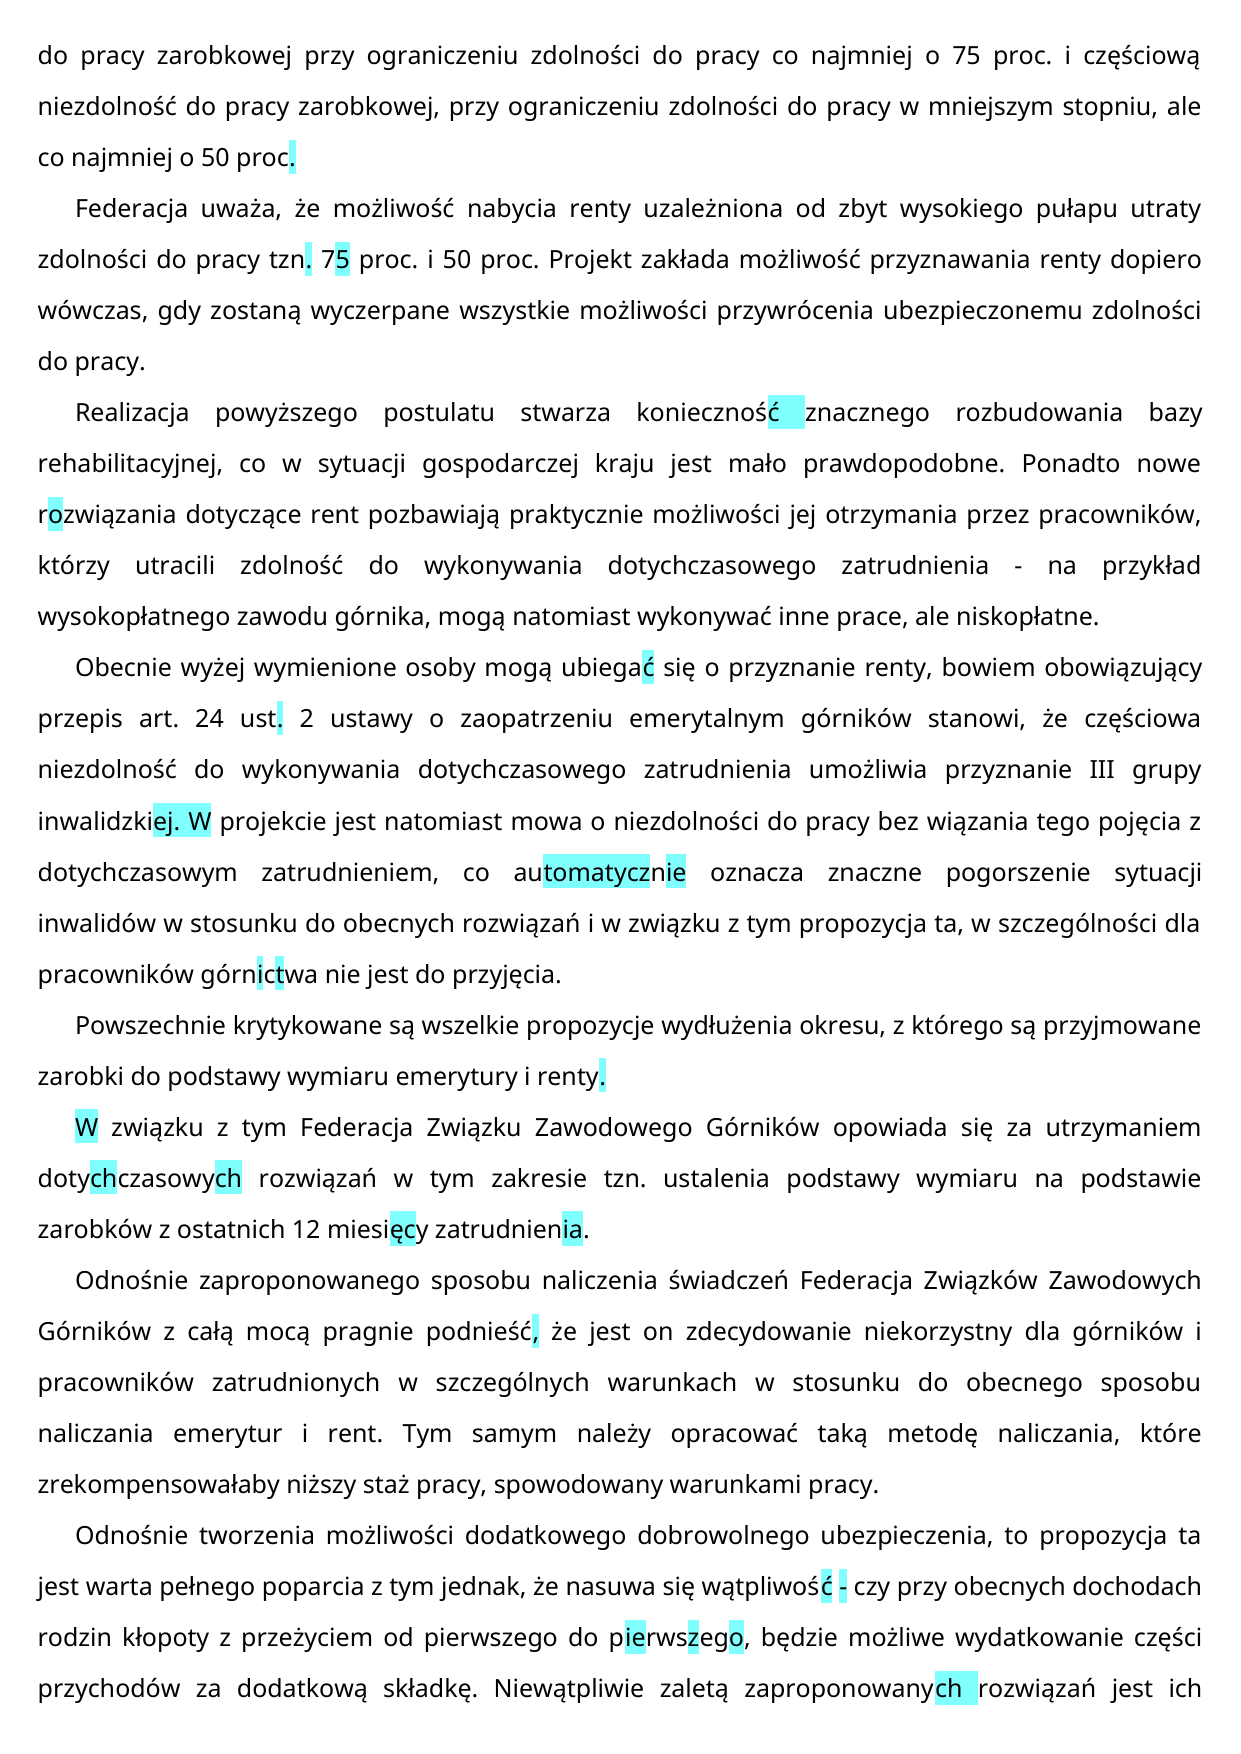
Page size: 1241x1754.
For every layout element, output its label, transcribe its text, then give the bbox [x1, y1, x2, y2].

text Realizacja powyższego postulatu stwarza konieczność znacznego rozbudowania bazy rehabilitacyjnej, co w sytuacji gospodarczej kraju jest mało prawdopodobne. Ponadto nowe rozwiązania dotyczące rent pozbawiają praktycznie możliwości jej otrzymania przez pracowników, którzy utracili zdolność do wykonywania dotychczasowego zatrudnienia - na przykład wysokopłatnego zawodu górnika, mogą natomiast wykonywać inne prace, ale niskopłatne. [37, 395, 1203, 633]
text Odnośnie zaproponowanego sposobu naliczenia świadczeń Federacja Związków Zawodowych Górników z całą mocą pragnie podnieść, że jest on zdecydowanie niekorzystny dla górników i pracowników zatrudnionych w szczególnych warunkach w stosunku do obecnego sposobu naliczania emerytur i rent. Tym samym należy opracować taką metodę naliczania, które zrekompensowałaby niższy staż pracy, spowodowany warunkami pracy. [37, 1262, 1203, 1501]
text Federacja uważa, że możliwość nabycia renty uzależniona od zbyt wysokiego pułapu utraty zdolności do pracy tzn. 75 proc. i 50 proc. Projekt zakłada możliwość przyznawania renty dopiero wówczas, gdy zostaną wyczerpane wszystkie możliwości przywrócenia ubezpieczonemu zdolności do pracy. [37, 191, 1203, 378]
text do pracy zarobkowej przy ograniczeniu zdolności do pracy co najmniej o 75 proc. i częściową niezdolność do pracy zarobkowej, przy ograniczeniu zdolności do pracy w mniejszym stopniu, ale co najmniej o 50 proc. [37, 37, 1203, 174]
text Odnośnie tworzenia możliwości dodatkowego dobrowolnego ubezpieczenia, to propozycja ta jest warta pełnego poparcia z tym jednak, że nasuwa się wątpliwość - czy przy obecnych dochodach rodzin kłopoty z przeżyciem od pierwszego do pierwszego, będzie możliwe wydatkowanie części przychodów za dodatkową składkę. Niewątpliwie zaletą zaproponowanych rozwiązań jest ich [37, 1518, 1203, 1705]
text Powszechnie krytykowane są wszelkie propozycje wydłużenia okresu, z którego są przyjmowane zarobki do podstawy wymiaru emerytury i renty. [37, 1007, 1203, 1092]
text W związku z tym Federacja Związku Zawodowego Górników opowiada się za utrzymaniem dotychczasowych rozwiązań w tym zakresie tzn. ustalenia podstawy wymiaru na podstawie zarobków z ostatnich 12 miesięcy zatrudnienia. [37, 1109, 1203, 1246]
text Obecnie wyżej wymienione osoby mogą ubiegać się o przyznanie renty, bowiem obowiązujący przepis art. 24 ust. 2 ustawy o zaopatrzeniu emerytalnym górników stanowi, że częściowa niezdolność do wykonywania dotychczasowego zatrudnienia umożliwia przyznanie III grupy inwalidzkiej. W projekcie jest natomiast mowa o niezdolności do pracy bez wiązania tego pojęcia z dotychczasowym zatrudnieniem, co automatycznie oznacza znaczne pogorszenie sytuacji inwalidów w stosunku do obecnych rozwiązań i w związku z tym propozycja ta, w szczególności dla pracowników górnictwa nie jest do przyjęcia. [37, 650, 1203, 990]
